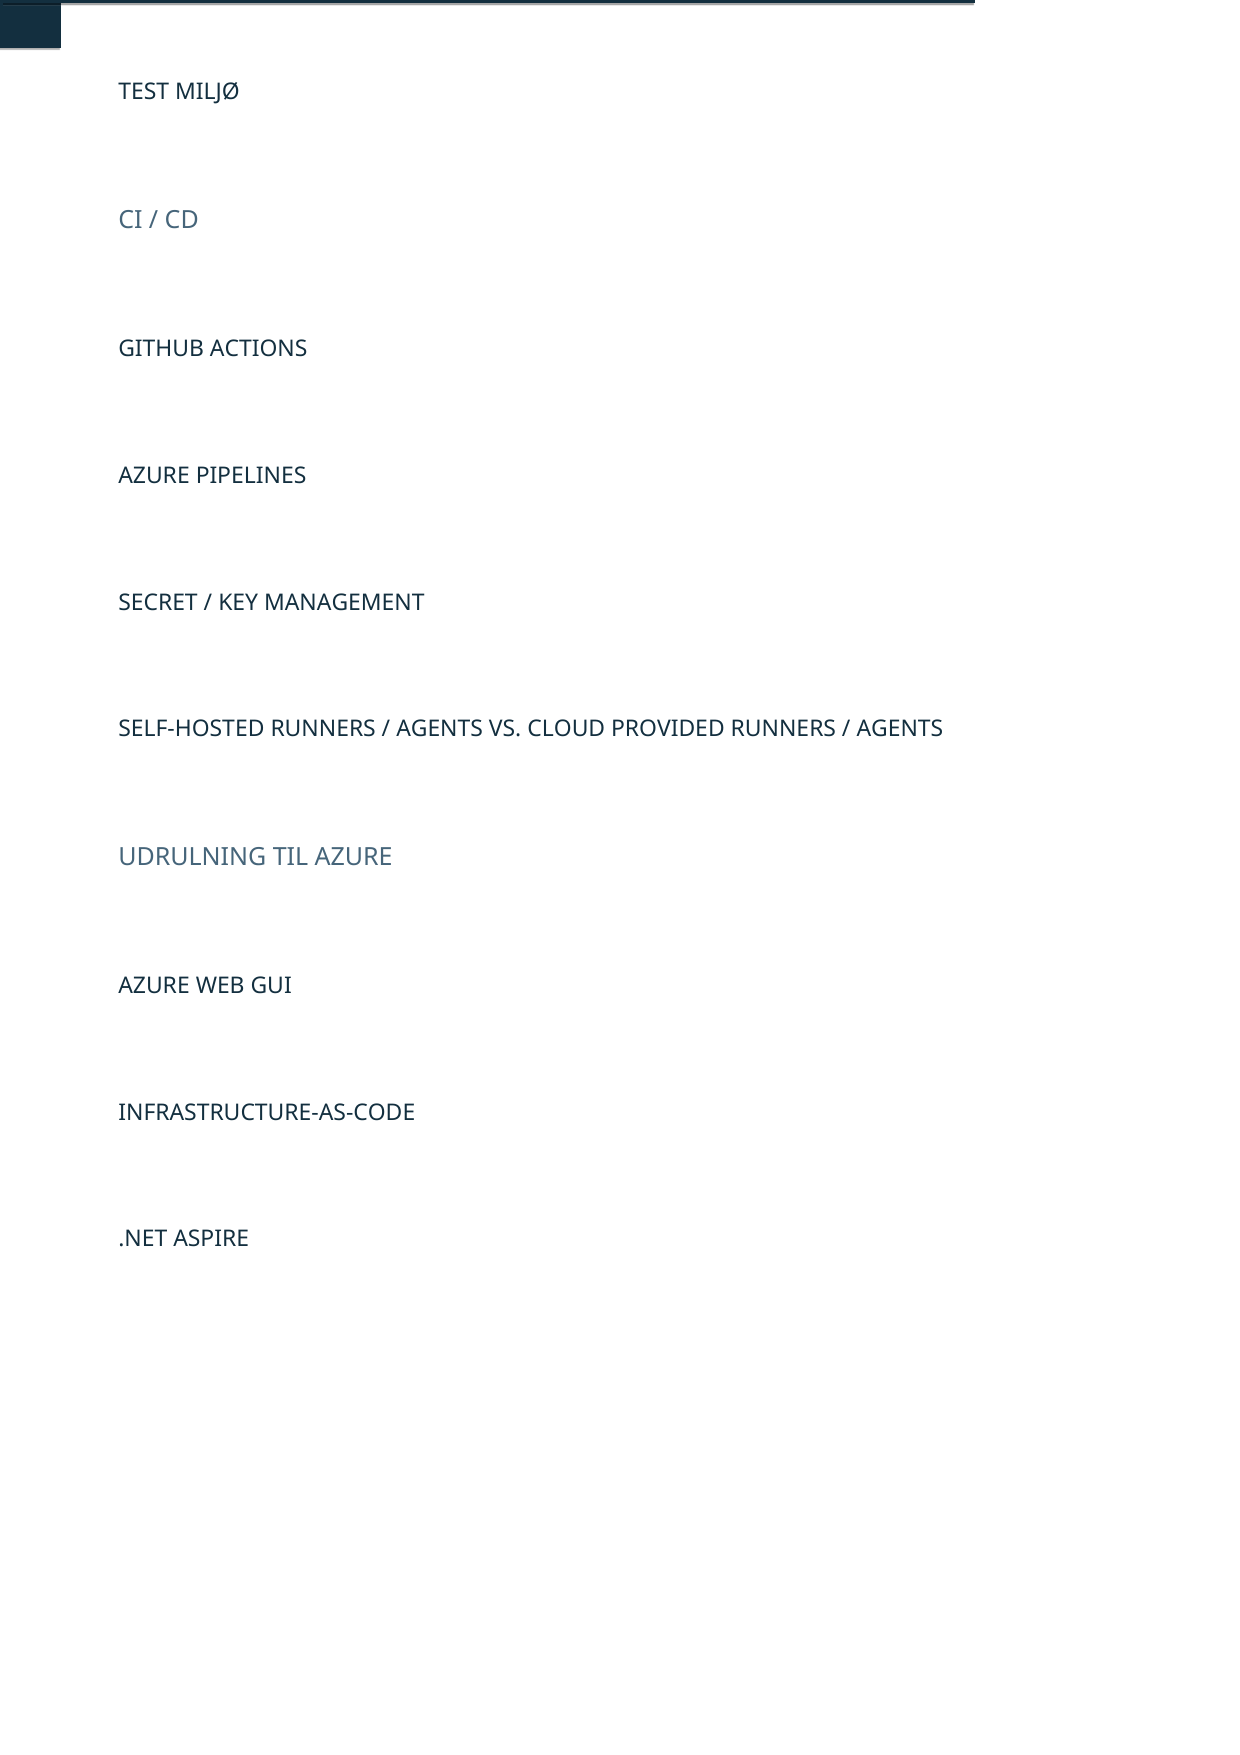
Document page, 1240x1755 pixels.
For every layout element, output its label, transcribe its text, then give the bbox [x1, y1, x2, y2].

subtitle Self-Hosted Runners / Agents vs. Cloud Provided Runners / Agents [118, 712, 1137, 743]
subtitle GitHub Actions [118, 332, 1137, 363]
subtitle Azure Web GUI [118, 969, 1137, 1001]
subtitle Secret / Key Management [118, 585, 1137, 617]
subtitle Udrulning til Azure [118, 838, 1137, 873]
subtitle Azure Pipelines [118, 459, 1137, 490]
subtitle .NET Aspire [118, 1222, 1137, 1254]
subtitle Test Miljø [118, 75, 1137, 106]
subtitle CI / CD [118, 202, 1137, 236]
subtitle Infrastructure-as-Code [118, 1096, 1137, 1127]
